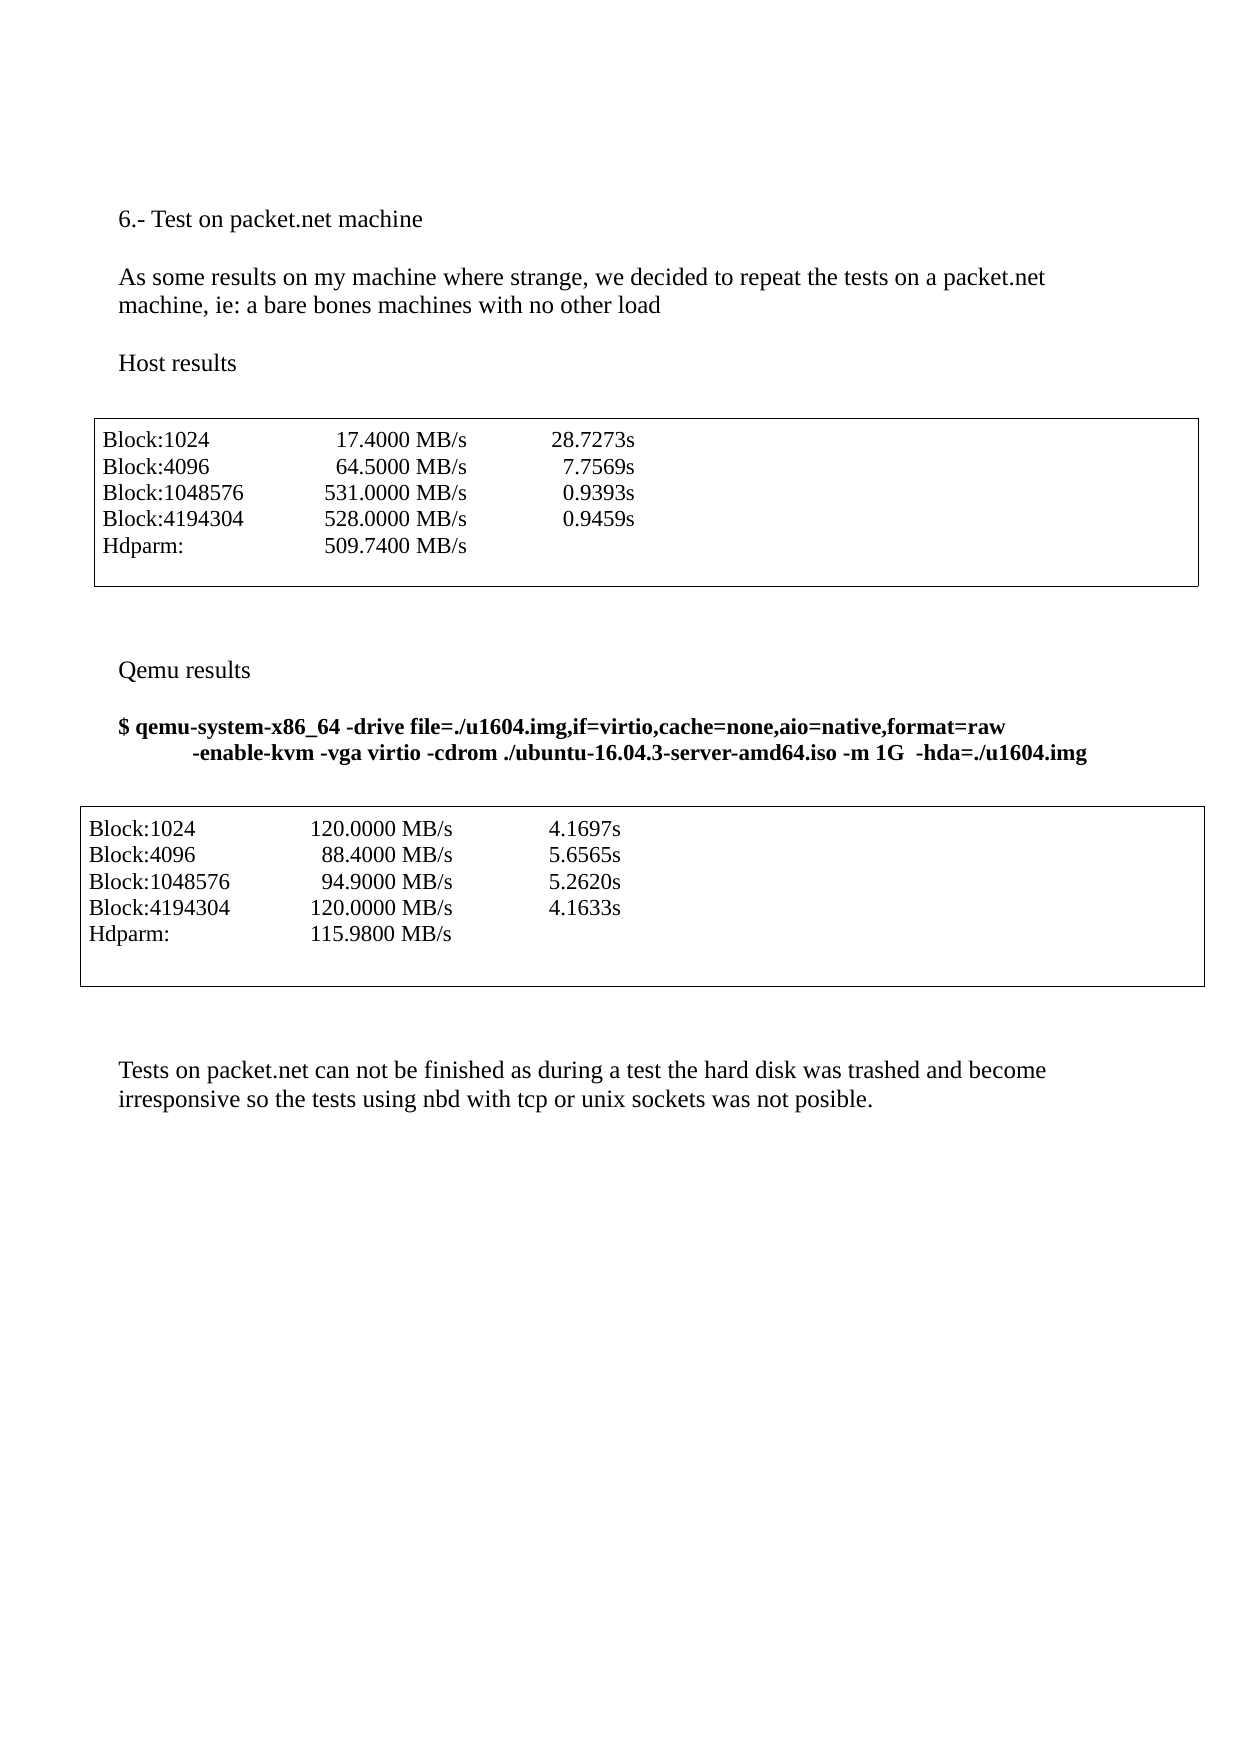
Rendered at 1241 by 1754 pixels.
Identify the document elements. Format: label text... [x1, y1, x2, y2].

text Block:1024 17.4000 MB/s 28.7273s [102, 426, 1189, 453]
text Block:1048576 94.9000 MB/s 5.2620s [88, 868, 1196, 894]
text Qemu results [118, 655, 1122, 684]
text Host results [118, 348, 1122, 377]
text Block:1048576 531.0000 MB/s 0.9393s [102, 479, 1189, 505]
text Block:4194304 528.0000 MB/s 0.9459s [102, 505, 1189, 532]
text Tests on packet.net can not be finished as during a test the hard disk was trashed and become irresponsive so the tests using nbd with tcp or unix sockets was not posible. [118, 1055, 1122, 1113]
text Hdparm: 115.9800 MB/s [88, 921, 1196, 947]
text Block:4096 88.4000 MB/s 5.6565s [88, 841, 1196, 868]
text Block:4194304 120.0000 MB/s 4.1633s [88, 894, 1196, 921]
text Block:1024 120.0000 MB/s 4.1697s [88, 815, 1196, 841]
text $ qemu-system-x86_64 -drive file=./u1604.img,if=virtio,cache=none,aio=native,format=raw [118, 713, 1122, 739]
text 6.- Test on packet.net machine [118, 204, 1122, 233]
text -enable-kvm -vga virtio -cdrom ./ubuntu-16.04.3-server-amd64.iso -m 1G -hda=./u1604.img [118, 739, 1122, 766]
text As some results on my machine where strange, we decided to repeat the tests on a packet.net machine, ie: a bare bones machines with no other load [118, 262, 1122, 319]
text Block:4096 64.5000 MB/s 7.7569s [102, 453, 1189, 479]
text Hdparm: 509.7400 MB/s [102, 532, 1189, 558]
